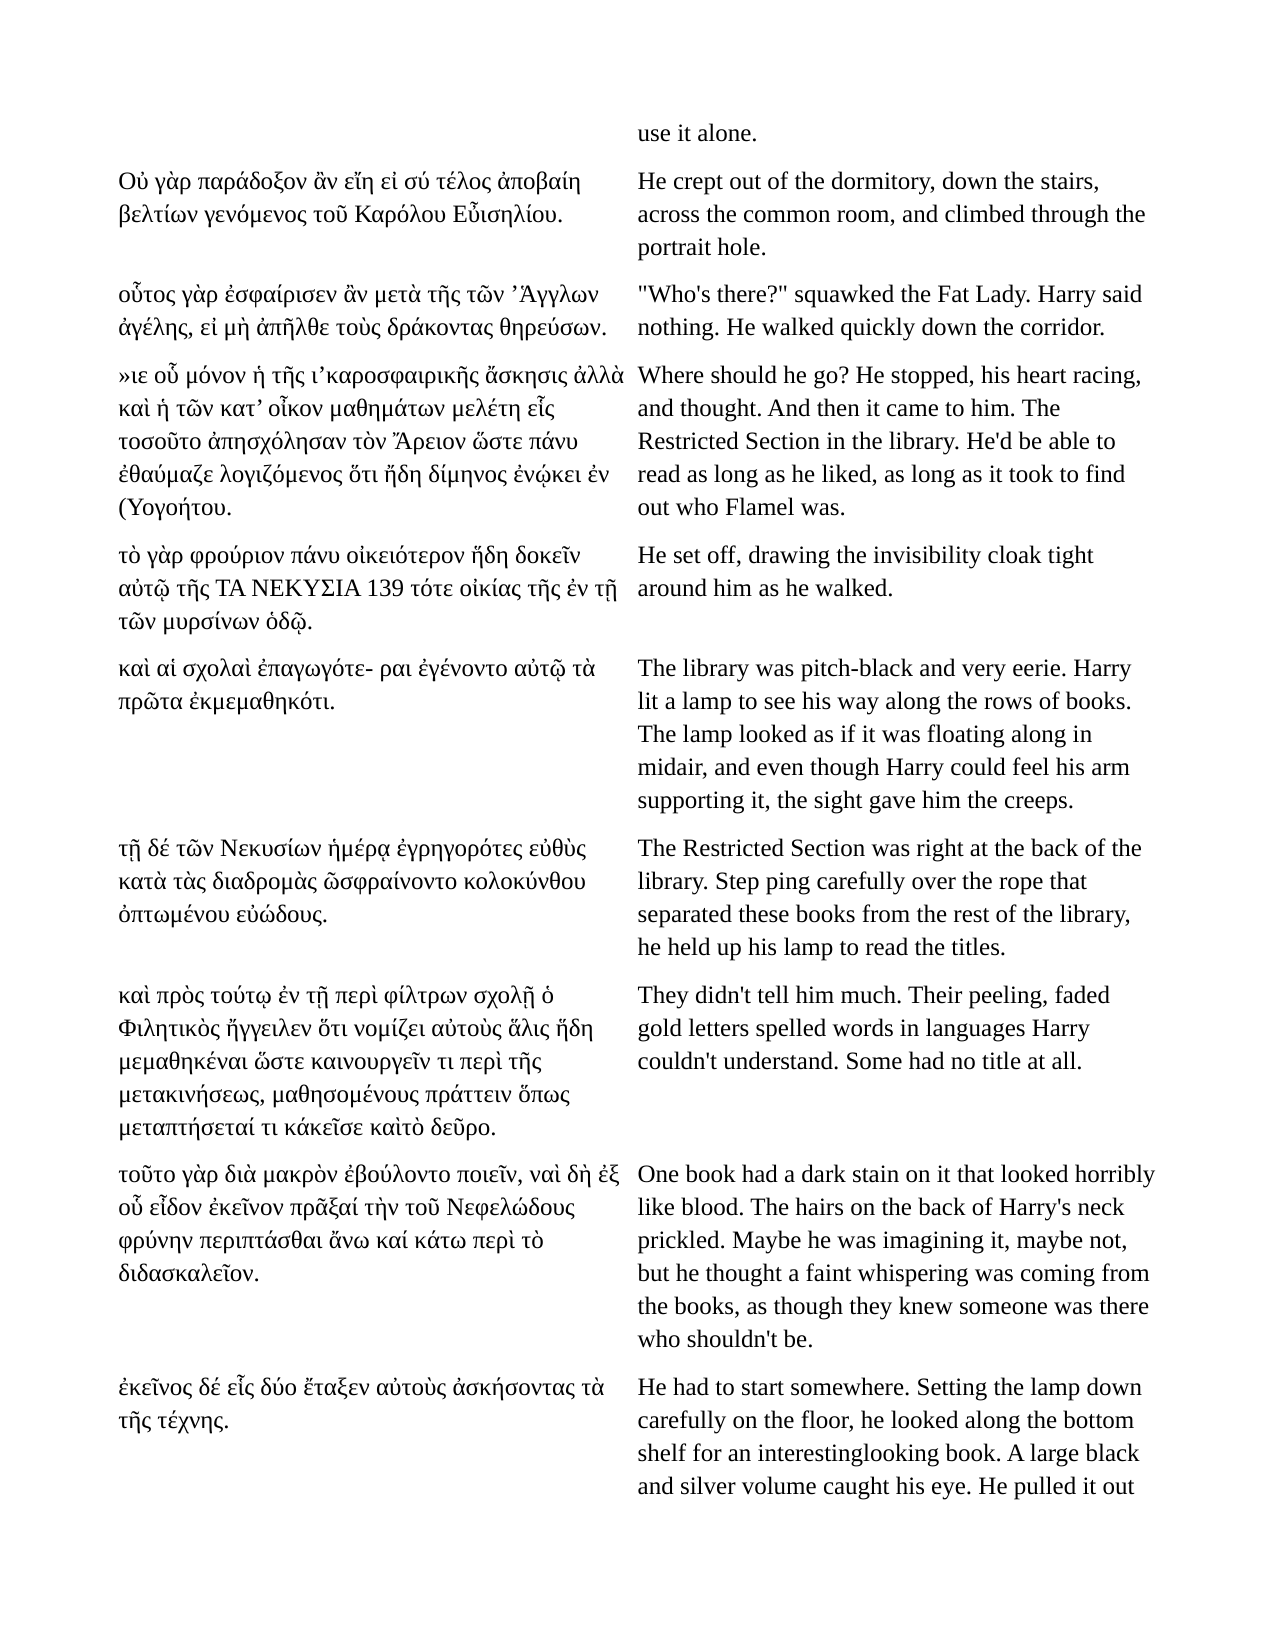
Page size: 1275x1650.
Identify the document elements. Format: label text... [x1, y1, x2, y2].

table_cell He set off, drawing the invisibility cloak tight around him as he walked. [638, 540, 1157, 653]
table_cell »ιε οὗ μόνον ἡ τῆς ι’καροσφαιρικῆς ἄσκησις ἀλλὰ καὶ ἡ τῶν κατ’ οἶκον μαθημάτων μελέτη εἷς τοσοῦτο ἀπησχόλησαν τὸν Ἄρειον ὥστε πάνυ ἐθαύμαζε λογιζόμενος ὅτι ἤδη δίμηνος ἐνῴκει ἐν (Υογοήτου. [118, 360, 637, 540]
table_cell use it alone. [638, 118, 1157, 166]
table_cell τῇ δέ τῶν Νεκυσίων ἡμέρᾳ ἐγρηγορότες εὐθὺς κατὰ τὰς διαδρομὰς ῶσφραίνοντο κολοκύνθου ὀπτωμένου εὐώδους. [118, 833, 637, 980]
table_cell "Who's there?" squawked the Fat Lady. Harry said nothing. He walked quickly down the corridor. [638, 279, 1157, 360]
table_cell The Restricted Section was right at the back of the library. Step ping carefully over the rope that separated these books from the rest of the library, he held up his lamp to read the titles. [638, 833, 1157, 980]
table_cell οὗτος γὰρ ἐσφαίρισεν ἂν μετὰ τῆς τῶν ’Ἁγγλων ἀγέλης, εἰ μὴ ἀπῆλθε τοὺς δράκοντας θηρεύσων. [118, 279, 637, 360]
table_cell τοῦτο γὰρ διὰ μακρὸν ἐβούλοντο ποιεῖν, ναὶ δὴ ἐξ οὗ εἶδον ἐκεῖνον πρᾶξαί τὴν τοῦ Νεφελώδους φρύνην περιπτάσθαι ἄνω καί κάτω περὶ τὸ διδασκαλεῖον. [118, 1159, 637, 1372]
table_cell The library was pitch-black and very eerie. Harry lit a lamp to see his way along the rows of books. The lamp looked as if it was floating along in midair, and even though Harry could feel his arm supporting it, the sight gave him the creeps. [638, 653, 1157, 833]
table_cell They didn't tell him much. Their peeling, faded gold letters spelled words in languages Harry couldn't understand. Some had no title at all. [638, 980, 1157, 1159]
table_cell [118, 118, 637, 166]
table_cell τὸ γὰρ φρούριον πάνυ οἰκειότερον ἥδη δοκεῖν αὐτῷ τῆς ΤΑ ΝΕΚΥΣΙΑ 139 τότε οἰκίας τῆς ἐν τῇ τῶν μυρσίνων ὁδῷ. [118, 540, 637, 653]
table_cell καὶ αἱ σχολαὶ ἐπαγωγότε- ραι ἐγένοντο αὐτῷ τὰ πρῶτα ἐκμεμαθηκότι. [118, 653, 637, 833]
table_cell καὶ πρὸς τούτῳ ἐν τῇ περὶ φίλτρων σχολῇ ὁ Φιλητικὸς ἤγγειλεν ὅτι νομίζει αὐτοὺς ἅλις ἥδη μεμαθηκέναι ὥστε καινουργεῖν τι περὶ τῆς μετακινήσεως, μαθησομένους πράττειν ὅπως μεταπτήσεταί τι κάκεῖσε καὶτὸ δεῦρο. [118, 980, 637, 1159]
table_cell One book had a dark stain on it that looked horribly like blood. The hairs on the back of Harry's neck prickled. Maybe he was imagining it, maybe not, but he thought a faint whispering was coming from the books, as though they knew someone was there who shouldn't be. [638, 1159, 1157, 1372]
table_cell He had to start somewhere. Setting the lamp down carefully on the floor, he looked along the bottom shelf for an interestinglooking book. A large black and silver volume caught his eye. He pulled it out [638, 1372, 1157, 1500]
table_cell ἐκεῖνος δέ εἷς δύο ἔταξεν αὐτοὺς ἀσκήσοντας τὰ τῆς τέχνης. [118, 1372, 637, 1500]
table_cell He crept out of the dormitory, down the stairs, across the common room, and climbed through the portrait hole. [638, 166, 1157, 279]
table_cell Οὐ γὰρ παράδοξον ἂν εἴη εἰ σύ τέλος ἀποβαίη βελτίων γενόμενος τοῦ Καρόλου Εὖισηλίου. [118, 166, 637, 279]
table_cell Where should he go? He stopped, his heart racing, and thought. And then it came to him. The Restricted Section in the library. He'd be able to read as long as he liked, as long as it took to find out who Flamel was. [638, 360, 1157, 540]
